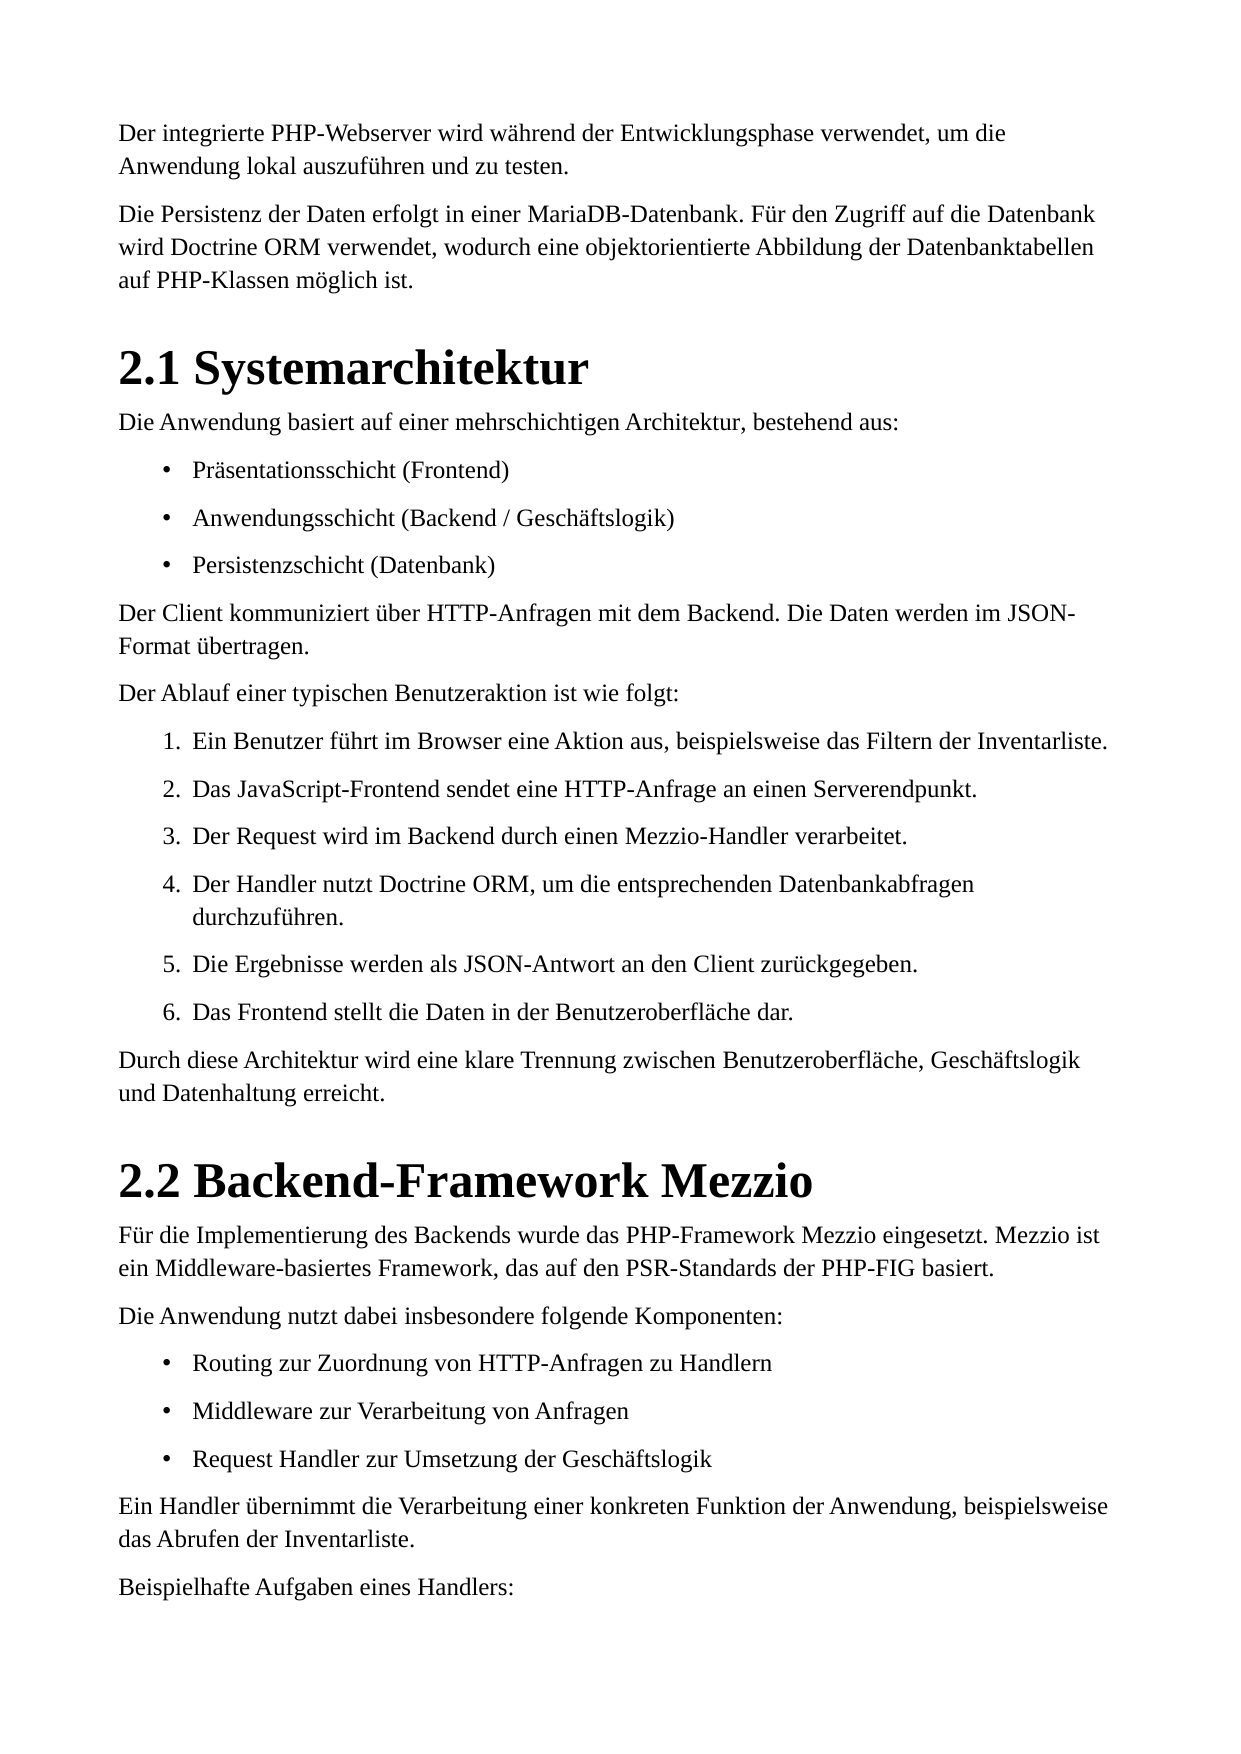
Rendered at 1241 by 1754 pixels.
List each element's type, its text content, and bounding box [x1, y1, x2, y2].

list Das JavaScript-Frontend sendet eine HTTP-Anfrage an einen Serverendpunkt. [162, 774, 1122, 802]
text Beispielhafte Aufgaben eines Handlers: [118, 1572, 1122, 1601]
list Routing zur Zuordnung von HTTP-Anfragen zu Handlern [162, 1348, 1122, 1377]
subtitle 2.1 Systemarchitektur [118, 337, 1122, 395]
text Der integrierte PHP-Webserver wird während der Entwicklungsphase verwendet, um die Anwendung lokal auszuführen und zu testen. [118, 118, 1122, 180]
list Persistenzschicht (Datenbank) [162, 550, 1122, 579]
text Der Client kommuniziert über HTTP-Anfragen mit dem Backend. Die Daten werden im JSON-Format übertragen. [118, 598, 1122, 659]
list Anwendungsschicht (Backend / Geschäftslogik) [162, 503, 1122, 531]
text Die Persistenz der Daten erfolgt in einer MariaDB-Datenbank. Für den Zugriff auf die Datenbank wird Doctrine ORM verwendet, wodurch eine objektorientierte Abbildung der Datenbanktabellen auf PHP-Klassen möglich ist. [118, 199, 1122, 293]
text Der Ablauf einer typischen Benutzeraktion ist wie folgt: [118, 678, 1122, 707]
list Request Handler zur Umsetzung der Geschäftslogik [162, 1444, 1122, 1472]
list Präsentationsschicht (Frontend) [162, 455, 1122, 484]
subtitle 2.2 Backend-Framework Mezzio [118, 1150, 1122, 1208]
list Das Frontend stellt die Daten in der Benutzeroberfläche dar. [162, 997, 1122, 1026]
text Durch diese Architektur wird eine klare Trennung zwischen Benutzeroberfläche, Geschäftslogik und Datenhaltung erreicht. [118, 1045, 1122, 1106]
text Die Anwendung nutzt dabei insbesondere folgende Komponenten: [118, 1301, 1122, 1330]
text Für die Implementierung des Backends wurde das PHP-Framework Mezzio eingesetzt. Mezzio ist ein Middleware-basiertes Framework, das auf den PSR-Standards der PHP-FIG basiert. [118, 1220, 1122, 1282]
list Middleware zur Verarbeitung von Anfragen [162, 1396, 1122, 1425]
list Der Handler nutzt Doctrine ORM, um die entsprechenden Datenbankabfragen durchzuführen. [162, 869, 1122, 931]
text Ein Handler übernimmt die Verarbeitung einer konkreten Funktion der Anwendung, beispielsweise das Abrufen der Inventarliste. [118, 1491, 1122, 1553]
text Die Anwendung basiert auf einer mehrschichtigen Architektur, bestehend aus: [118, 407, 1122, 436]
list Ein Benutzer führt im Browser eine Aktion aus, beispielsweise das Filtern der Inventarliste. [162, 726, 1122, 755]
list Die Ergebnisse werden als JSON-Antwort an den Client zurückgegeben. [162, 949, 1122, 978]
list Der Request wird im Backend durch einen Mezzio-Handler verarbeitet. [162, 821, 1122, 850]
